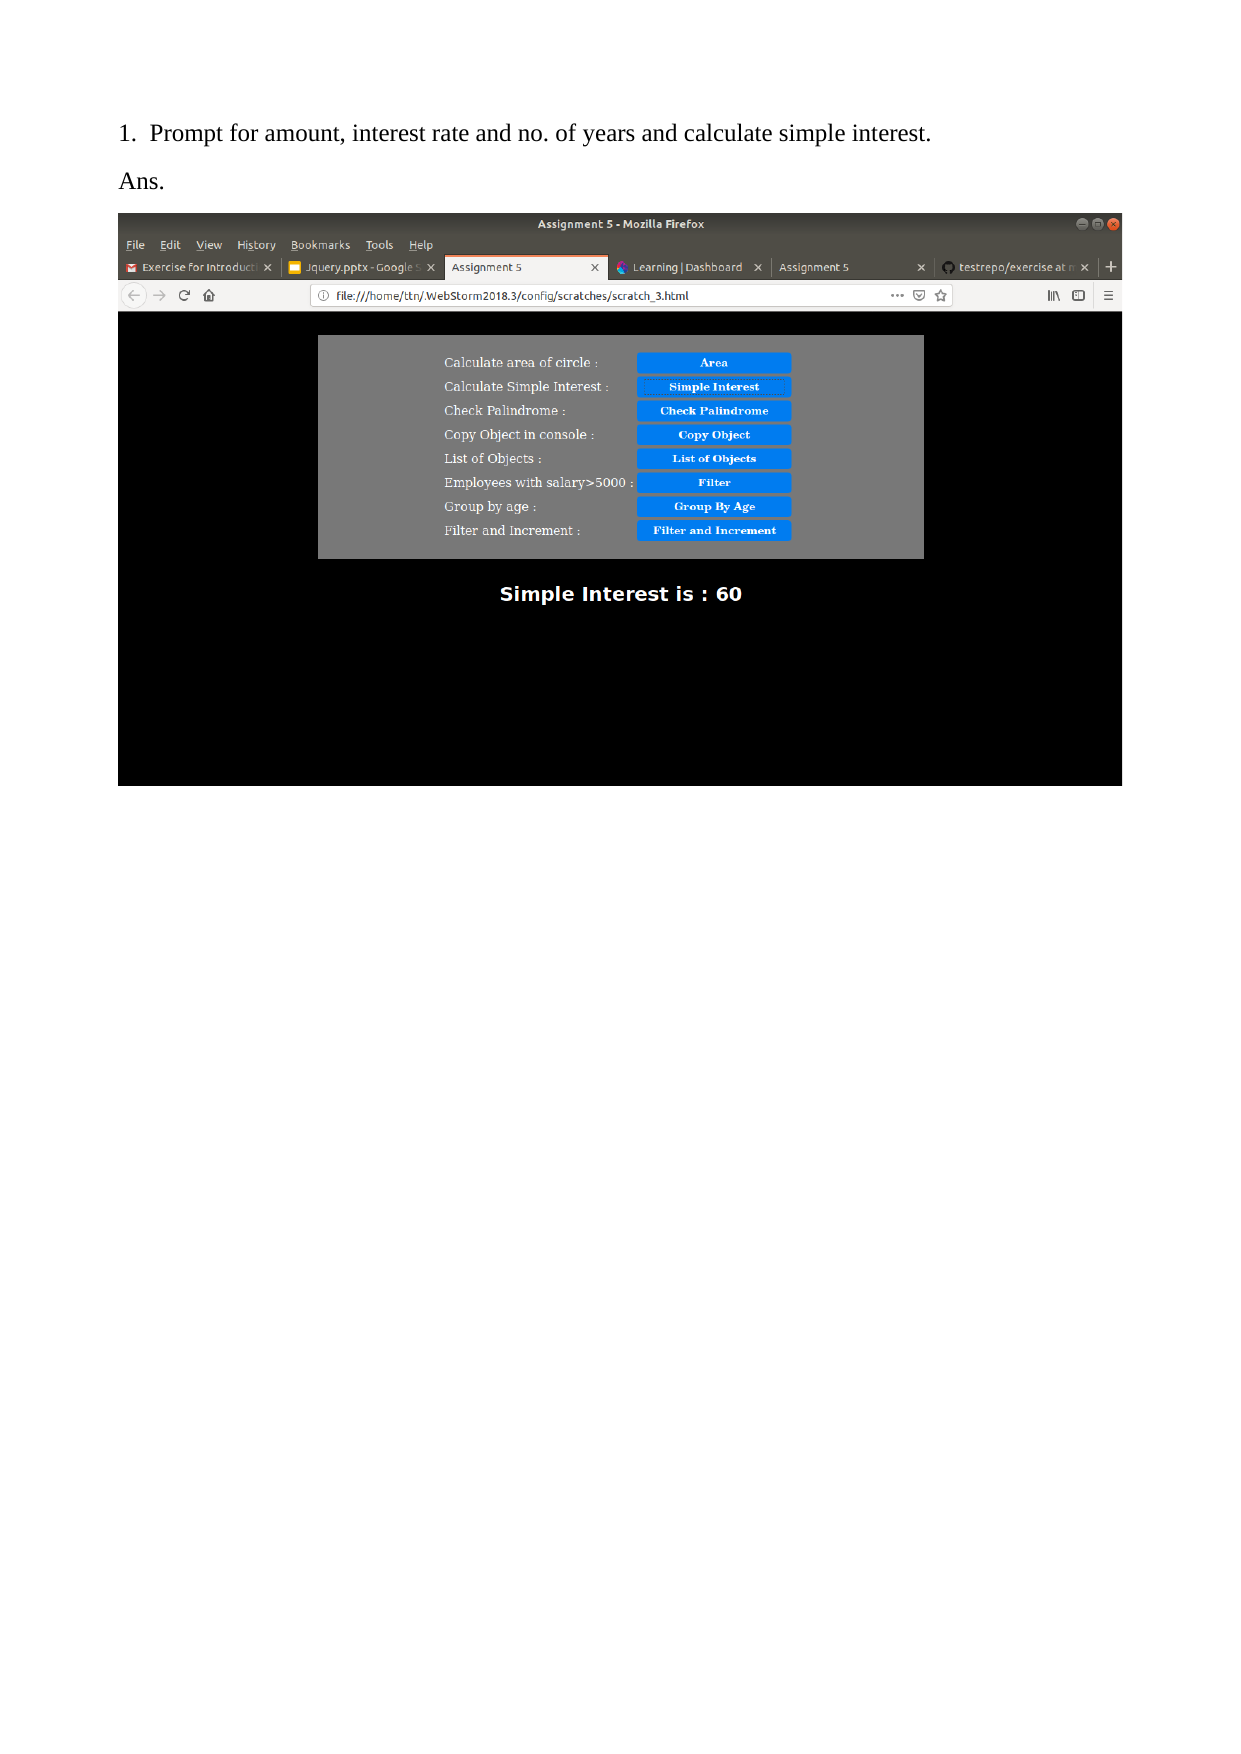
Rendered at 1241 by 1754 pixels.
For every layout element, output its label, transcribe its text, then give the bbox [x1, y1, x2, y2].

text 1. Prompt for amount, interest rate and no. of years and calculate simple interest. [118, 118, 1122, 147]
picture [118, 213, 1123, 786]
text Ans. [118, 166, 1122, 194]
